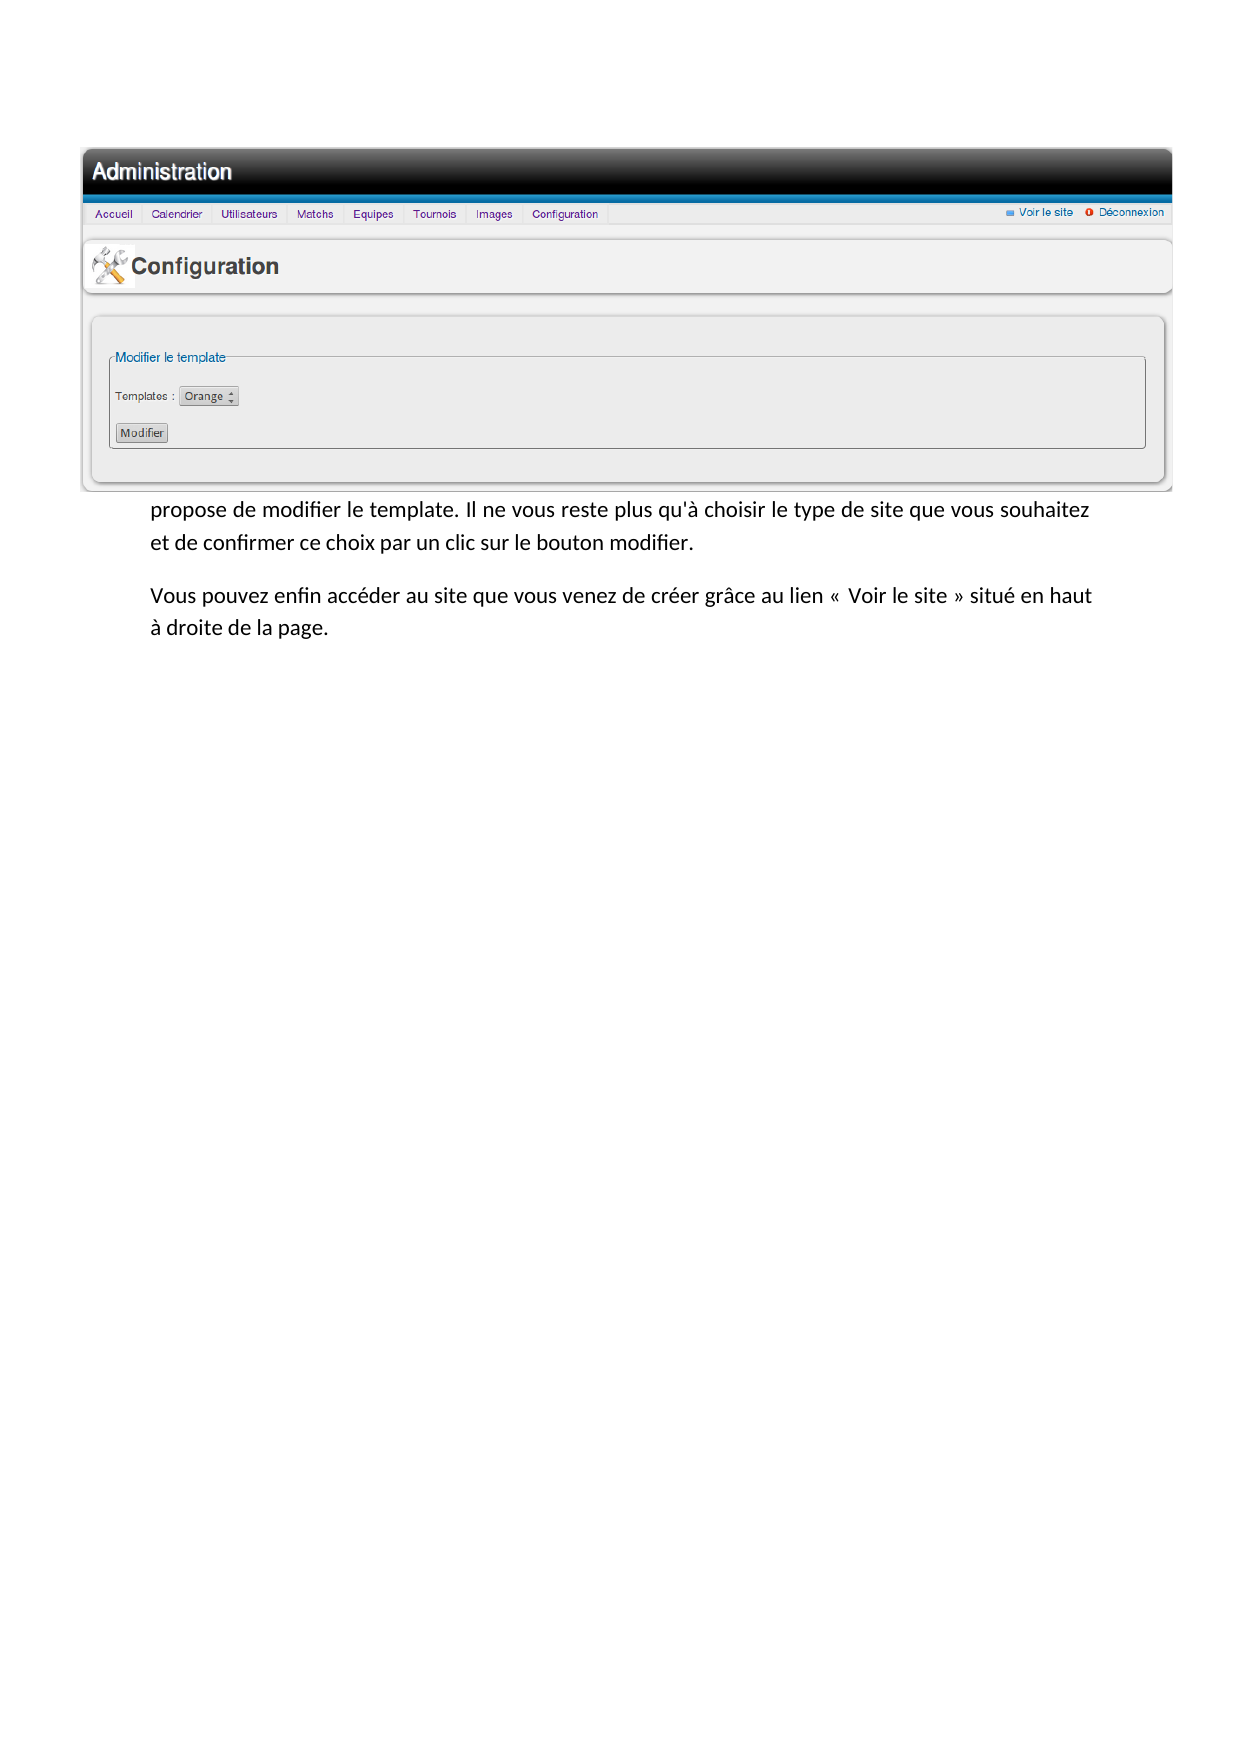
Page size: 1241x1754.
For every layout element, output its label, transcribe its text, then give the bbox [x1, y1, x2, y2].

picture [80, 147, 1173, 492]
list Vous pouvez enfin accéder au site que vous venez de créer grâce au lien « Voir le site » situé en haut à droite de la page. [113, 581, 1093, 641]
list propose de modifier le template. Il ne vous reste plus qu'à choisir le type de site que vous souhaitez et de confirmer ce choix par un clic sur le bouton modifier. [113, 492, 1093, 556]
